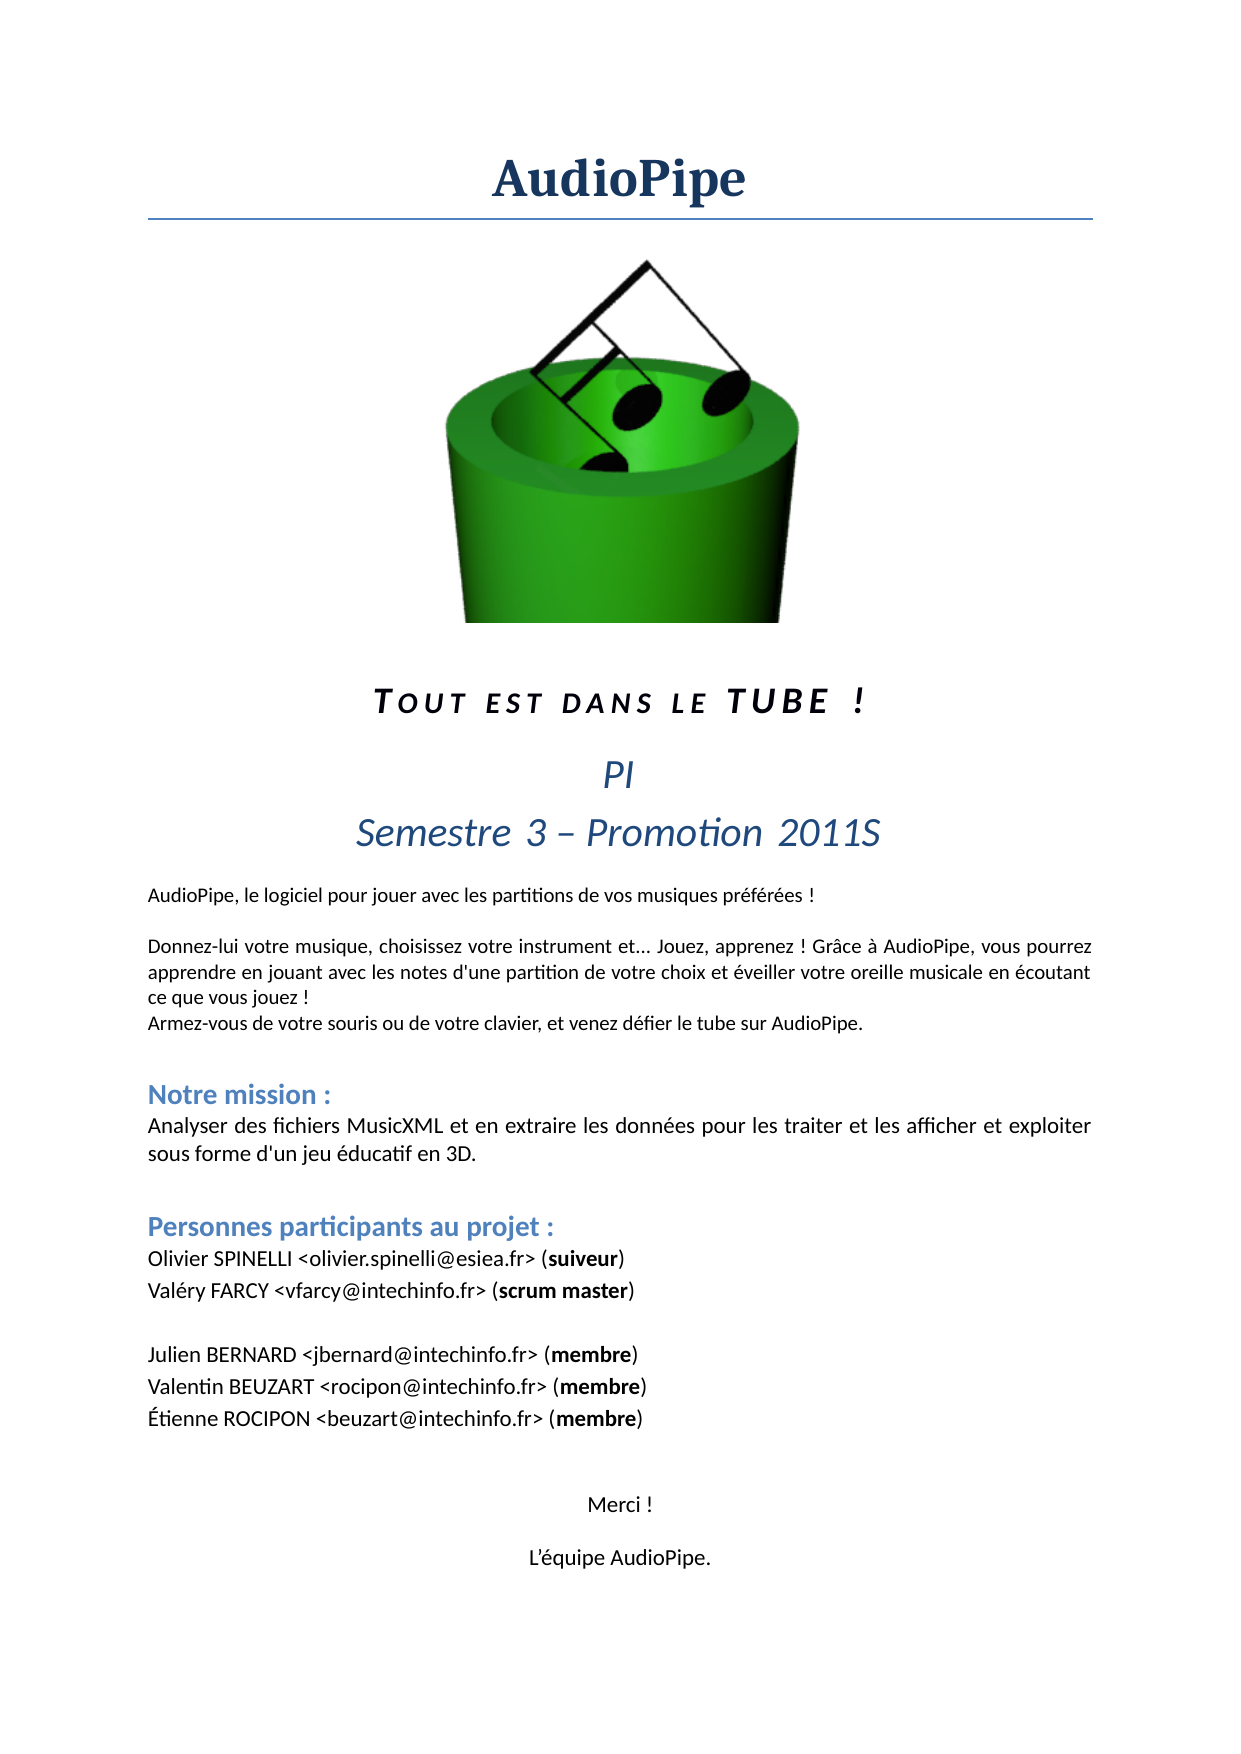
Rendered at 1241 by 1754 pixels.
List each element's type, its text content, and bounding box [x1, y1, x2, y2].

text Analyser des fichiers MusicXML et en extraire les données pour les traiter et les afficher et exploiter sous forme d'un jeu éducatif en 3D. [148, 1111, 1093, 1167]
subtitle Tout est dans le TUBE ! [148, 677, 1093, 723]
text Julien BERNARD <jbernard@intechinfo.fr> (membre) Valentin BEUZART <rocipon@intechinfo.fr> (membre) Étienne ROCIPON <beuzart@intechinfo.fr> (membre) [148, 1308, 1093, 1433]
title AudioPipe [148, 148, 1093, 218]
text Valéry FARCY <vfarcy@intechinfo.fr> (scrum master) [148, 1276, 1093, 1304]
text Donnez-lui votre musique, choisissez votre instrument et... Jouez, apprenez ! Grâce à AudioPipe, vous pourrez apprendre en jouant avec les notes d'une partition de votre choix et éveiller votre oreille musicale en écoutant ce que vous jouez ! [148, 933, 1093, 1010]
subtitle PI Semestre 3 – Promotion 2011S [148, 748, 1093, 857]
text AudioPipe, le logiciel pour jouer avec les partitions de vos musiques préférées ! [148, 883, 1093, 908]
text L’équipe AudioPipe. [148, 1543, 1093, 1571]
text Merci ! [148, 1490, 1093, 1518]
subtitle Personnes participants au projet : [148, 1208, 1093, 1244]
text Armez-vous de votre souris ou de votre clavier, et venez défier le tube sur AudioPipe. [148, 1010, 1093, 1035]
text Olivier SPINELLI <olivier.spinelli@esiea.fr> (suiveur) [148, 1244, 1093, 1272]
picture [289, 255, 951, 623]
text Notre mission : [148, 1076, 1093, 1111]
